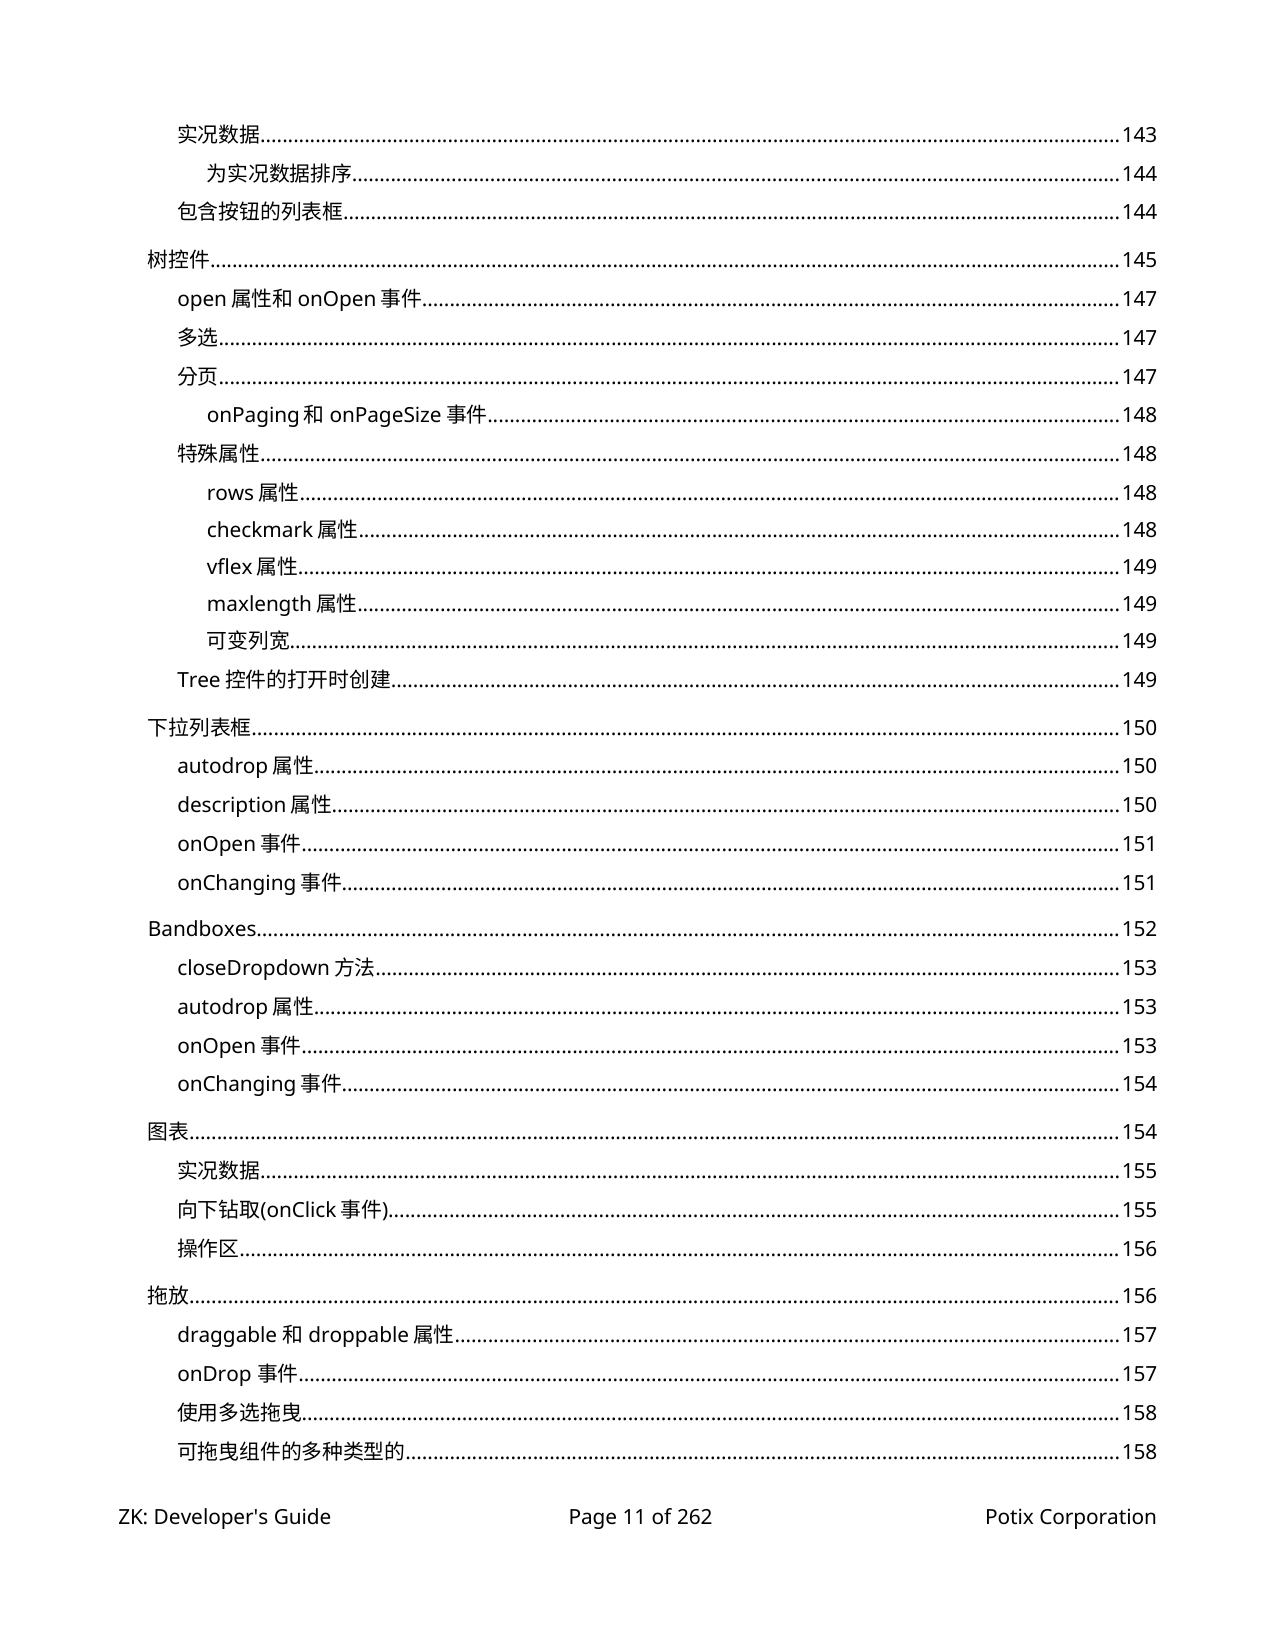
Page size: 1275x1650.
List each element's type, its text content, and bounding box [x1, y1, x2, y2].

text open属性和onOpen事件 147 [177, 282, 1157, 312]
text 实况数据 143 [177, 118, 1157, 148]
text maxlength属性 149 [207, 588, 1157, 618]
text onChanging事件 151 [177, 867, 1157, 897]
text 向下钻取(onClick事件) 155 [177, 1193, 1157, 1223]
text autodrop属性 153 [177, 990, 1157, 1020]
text 为实况数据排序 144 [207, 157, 1157, 187]
text 图表 154 [148, 1116, 1157, 1146]
text onChanging事件 154 [177, 1068, 1157, 1098]
text Tree控件的打开时创建 149 [177, 663, 1157, 693]
text 下拉列表框 150 [148, 711, 1157, 741]
text 分页 147 [177, 360, 1157, 390]
text checkmark属性 148 [207, 514, 1157, 544]
text description属性 150 [177, 789, 1157, 819]
text rows属性 148 [207, 477, 1157, 507]
text vflex属性 149 [207, 551, 1157, 581]
text 可拖曳组件的多种类型的 158 [177, 1435, 1157, 1465]
text 使用多选拖曳 158 [177, 1396, 1157, 1426]
text draggable 和 droppable属性 157 [177, 1319, 1157, 1349]
text 操作区 156 [177, 1232, 1157, 1262]
text Bandboxes 152 [148, 914, 1157, 942]
text autodrop属性 150 [177, 750, 1157, 780]
text 树控件 145 [148, 243, 1157, 273]
text onOpen事件 151 [177, 828, 1157, 858]
text 包含按钮的列表框 144 [177, 196, 1157, 226]
text onDrop 事件 157 [177, 1358, 1157, 1388]
text closeDropdown方法 153 [177, 951, 1157, 981]
text 多选 147 [177, 321, 1157, 351]
text onOpen事件 153 [177, 1029, 1157, 1059]
text onPaging和 onPageSize事件 148 [207, 399, 1157, 429]
text 可变列宽 149 [207, 624, 1157, 654]
text 实况数据 155 [177, 1154, 1157, 1184]
text 拖放 156 [148, 1280, 1157, 1310]
text 特殊属性 148 [177, 438, 1157, 468]
